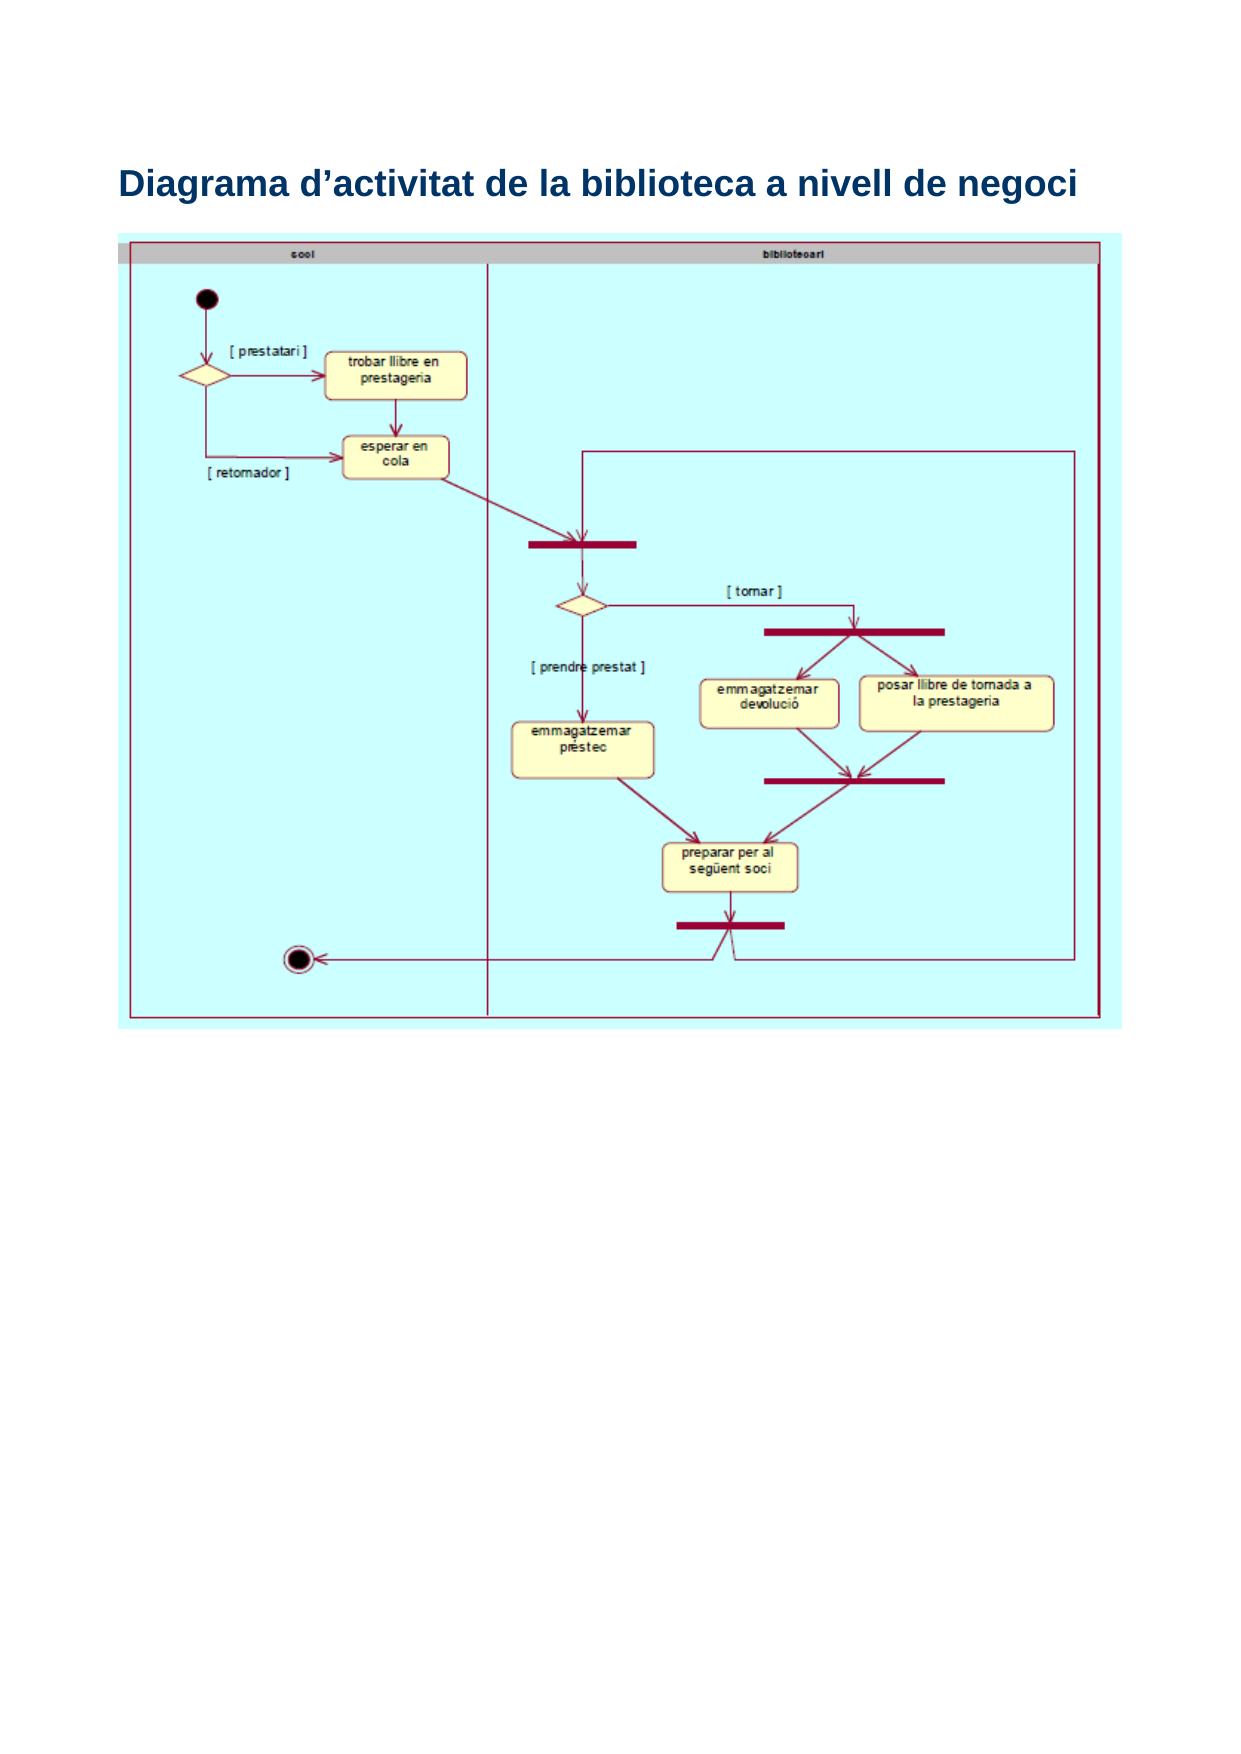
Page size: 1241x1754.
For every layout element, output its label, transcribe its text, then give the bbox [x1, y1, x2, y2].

text Diagrama d’activitat de la biblioteca a nivell de negoci [118, 161, 1122, 204]
picture [118, 233, 1123, 1029]
